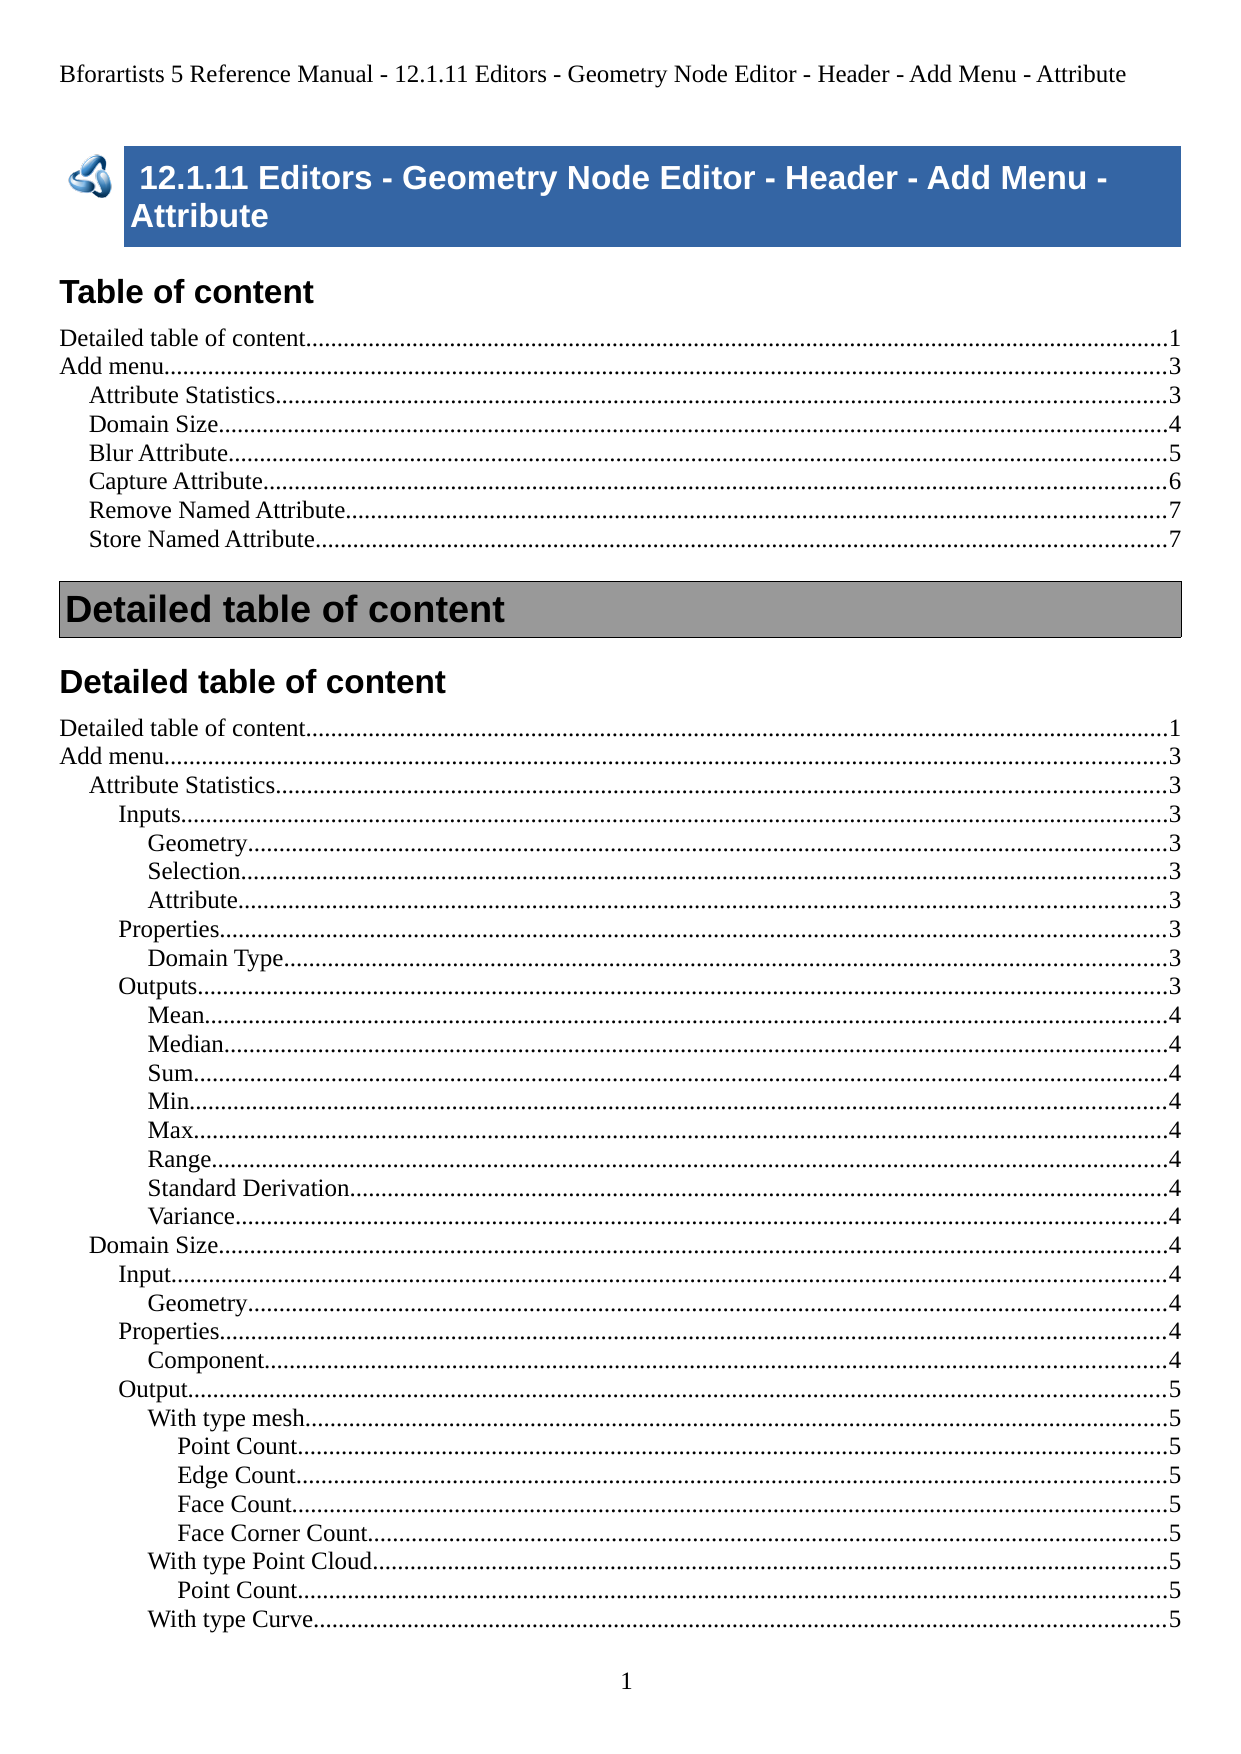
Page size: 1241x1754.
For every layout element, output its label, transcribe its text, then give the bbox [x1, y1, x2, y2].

text With type mesh 5 [147, 1403, 1181, 1431]
text Properties 4 [118, 1316, 1181, 1345]
text Mean 4 [147, 1000, 1181, 1029]
text Capture Attribute 6 [88, 466, 1181, 495]
text Domain Size 4 [88, 409, 1181, 438]
table_header [59, 146, 124, 247]
table_header 12.1.11 Editors - Geometry Node Editor - Header - Add Menu - Attribute [124, 146, 1181, 247]
text Attribute 3 [147, 885, 1181, 914]
text Face Corner Count 5 [177, 1518, 1181, 1546]
text Point Count 5 [177, 1431, 1181, 1460]
text Remove Named Attribute 7 [88, 495, 1181, 524]
text Geometry 4 [147, 1288, 1181, 1316]
text Detailed table of content 1 [59, 323, 1181, 351]
text With type Curve 5 [147, 1604, 1181, 1633]
text Face Count 5 [177, 1489, 1181, 1518]
text Attribute Statistics 3 [88, 380, 1181, 409]
text Edge Count 5 [177, 1460, 1181, 1489]
text Max 4 [147, 1115, 1181, 1144]
text Attribute Statistics 3 [88, 770, 1181, 799]
text With type Point Cloud 5 [147, 1546, 1181, 1575]
text Median 4 [147, 1029, 1181, 1058]
text Standard Derivation 4 [147, 1173, 1181, 1201]
text Domain Size 4 [88, 1230, 1181, 1259]
text Output 5 [118, 1374, 1181, 1403]
text Geometry 3 [147, 828, 1181, 856]
subtitle Detailed table of content [59, 662, 1181, 700]
text Range 4 [147, 1144, 1181, 1173]
text Outputs 3 [118, 971, 1181, 1000]
text Inputs 3 [118, 799, 1181, 828]
text Min 4 [147, 1086, 1181, 1115]
table_header Detailed table of content [60, 582, 1181, 637]
text Input 4 [118, 1259, 1181, 1288]
text Properties 3 [118, 914, 1181, 943]
text Detailed table of content 1 [59, 713, 1181, 741]
text Component 4 [147, 1345, 1181, 1374]
text Point Count 5 [177, 1575, 1181, 1604]
text Store Named Attribute 7 [88, 524, 1181, 553]
text Variance 4 [147, 1201, 1181, 1230]
text Domain Type 3 [147, 943, 1181, 971]
text Add menu 3 [59, 351, 1181, 380]
subtitle Table of content [59, 272, 1181, 310]
text Add menu 3 [59, 741, 1181, 770]
text Sum 4 [147, 1058, 1181, 1086]
picture [65, 152, 114, 201]
text Blur Attribute 5 [88, 438, 1181, 466]
text Selection 3 [147, 856, 1181, 885]
